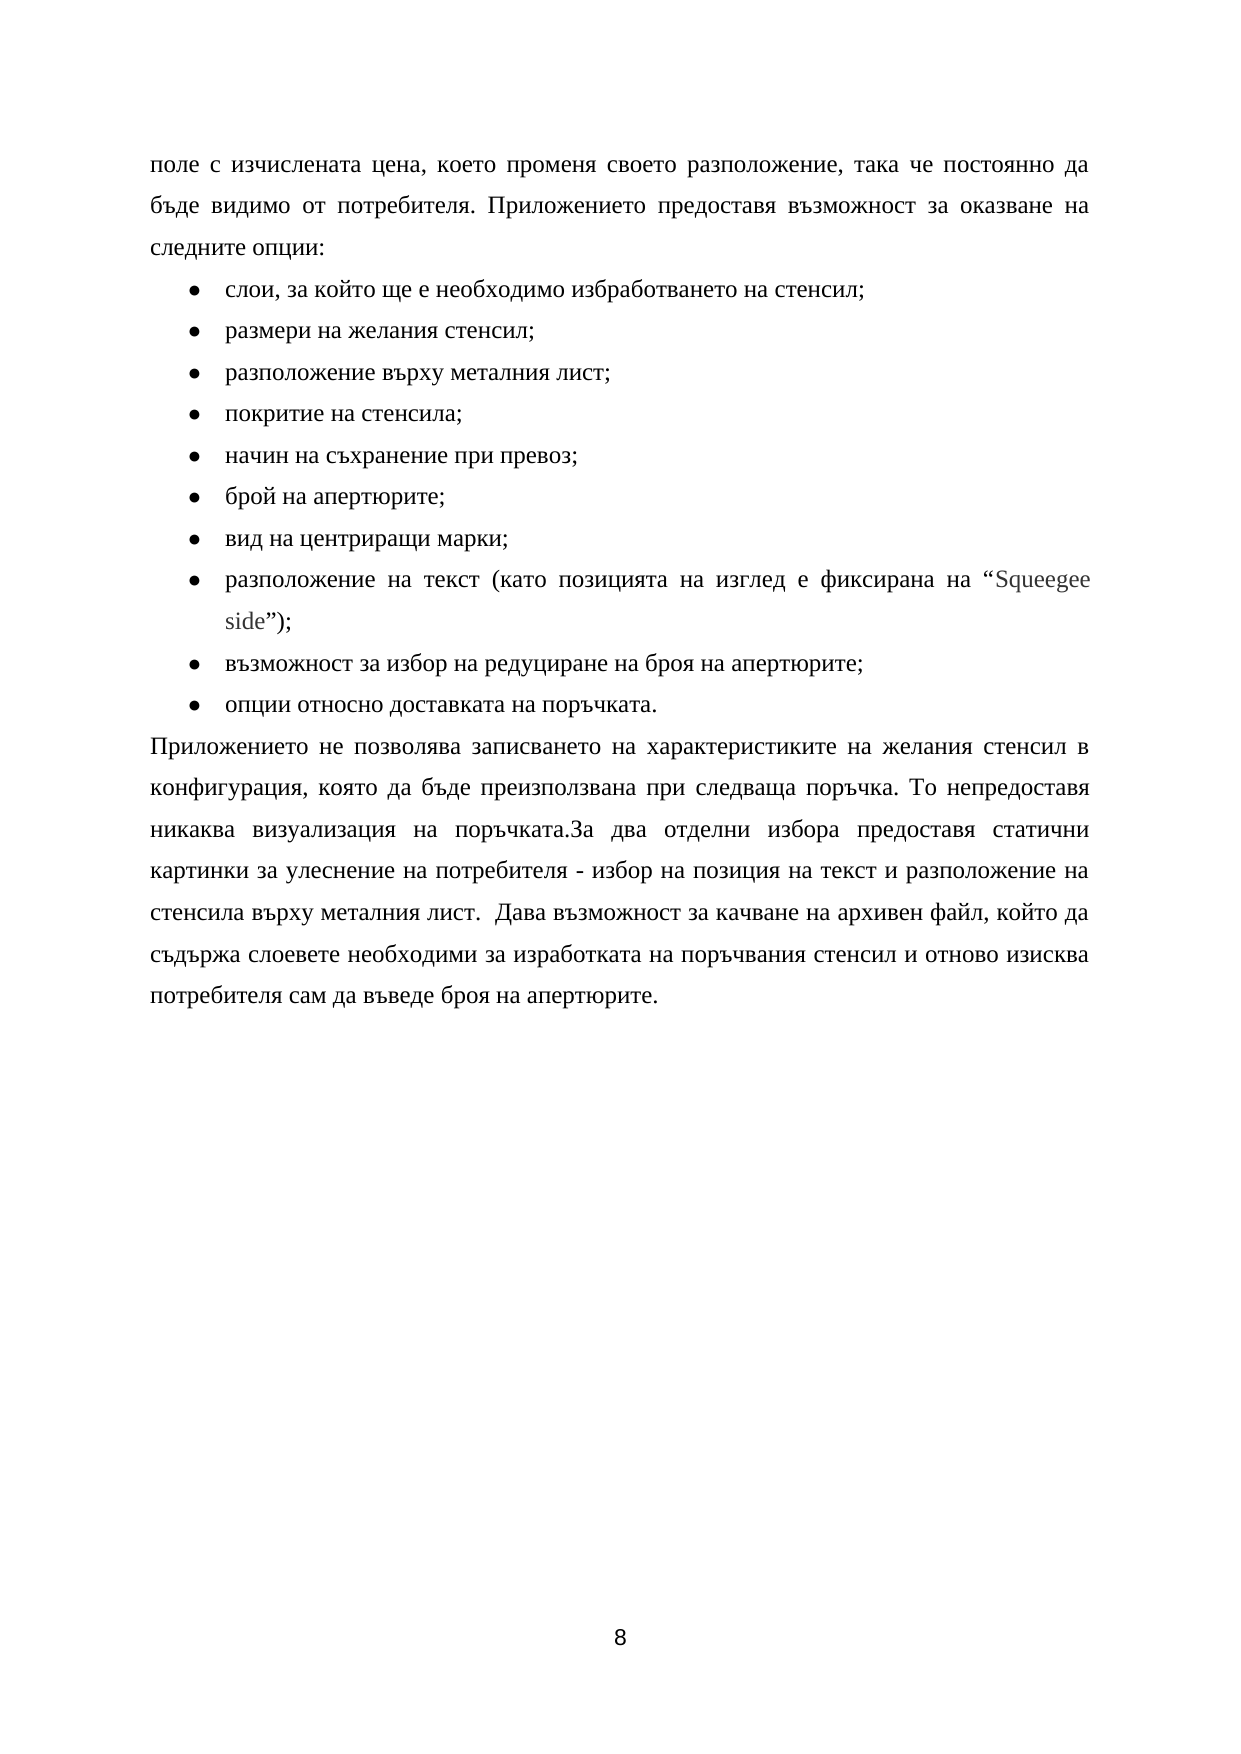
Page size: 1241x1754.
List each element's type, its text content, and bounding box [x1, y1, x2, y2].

list разположение на текст (като позицията на изглед е фиксирана на “Squeegee side”); [187, 566, 1091, 635]
list опции относно доставката на поръчката. [187, 690, 1091, 718]
list слои, за който ще е необходимо избработването на стенсил; [187, 275, 1091, 302]
list вид на центриращи марки; [187, 524, 1091, 552]
list брой на апертюрите; [187, 482, 1091, 510]
list възможност за избор на редуциране на броя на апертюрите; [187, 649, 1091, 676]
text поле с изчислената цена, което променя своето разположение, така че постоянно да бъде видимо от потребителя. Приложението предоставя възможност за оказване на следните опции: [150, 150, 1091, 261]
list покритие на стенсила; [187, 399, 1091, 427]
list начин на съхранение при превоз; [187, 441, 1091, 469]
list разположение върху металния лист; [187, 358, 1091, 386]
list размери на желания стенсил; [187, 316, 1091, 344]
text Приложението не позволява записването на характеристиките на желания стенсил в конфигурация, която да бъде преизползвана при следваща поръчка. То непредоставя никаква визуализация на поръчката.За два отделни избора предоставя статични картинки за улеснение на потребителя - избор на позиция на текст и разположение на стенсила върху металния лист. Дава възможност за качване на архивен файл, който да съдържа слоевете необходими за изработката на поръчвания стенсил и отново изисква потребителя сам да въведе броя на апертюрите. [150, 732, 1091, 1009]
